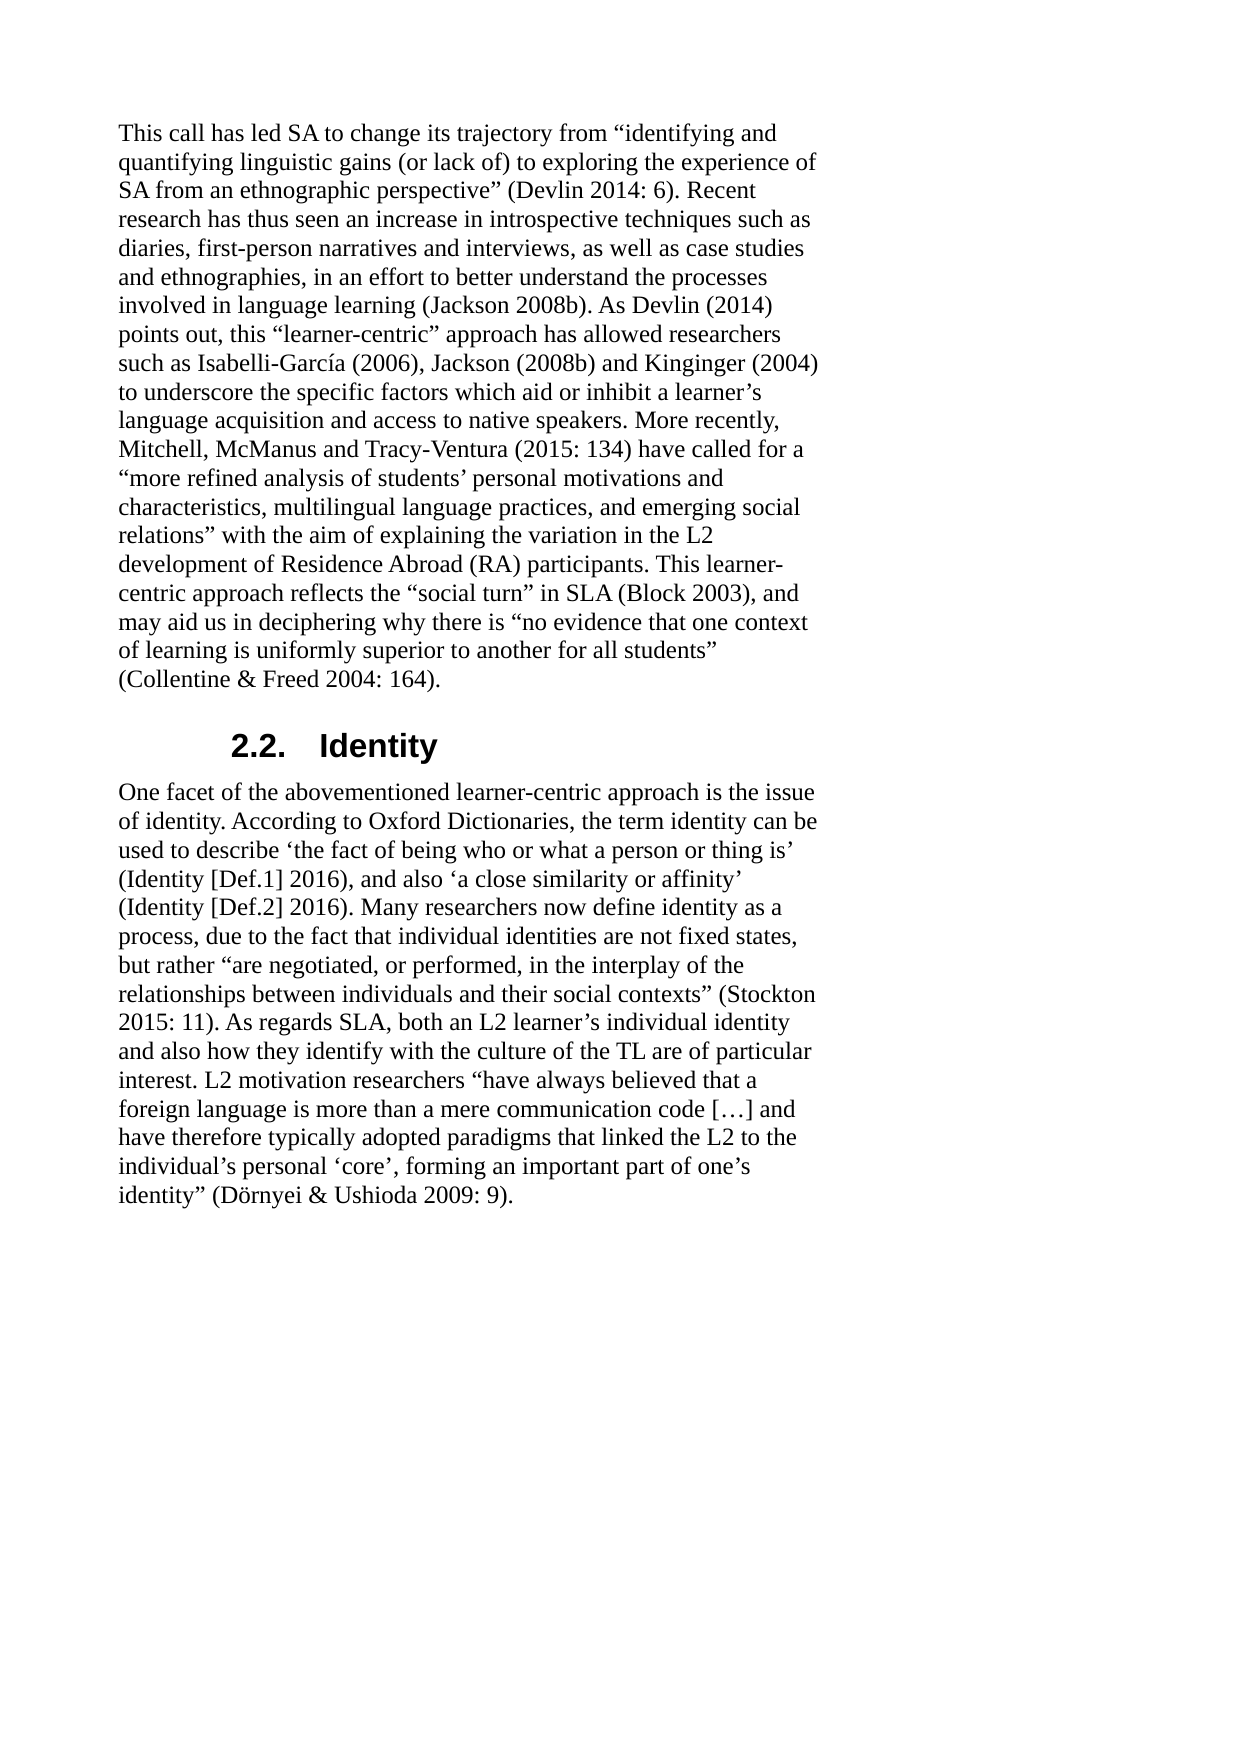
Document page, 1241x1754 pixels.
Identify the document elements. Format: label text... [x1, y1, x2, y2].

list Identity [231, 726, 827, 765]
text One facet of the abovementioned learner-centric approach is the issue of identity. According to Oxford Dictionaries, the term identity can be used to describe ‘the fact of being who or what a person or thing is’ (Identity [Def.1] 2016), and also ‘a close similarity or affinity’ (Identity [Def.2] 2016). Many researchers now define identity as a process, due to the fact that individual identities are not fixed states, but rather “are negotiated, or performed, in the interplay of the relationships between individuals and their social contexts” (Stockton 2015: 11). As regards SLA, both an L2 learner’s individual identity and also how they identify with the culture of the TL are of particular interest. L2 motivation researchers “have always believed that a foreign language is more than a mere communication code […] and have therefore typically adopted paradigms that linked the L2 to the individual’s personal ‘core’, forming an important part of one’s identity” (Dörnyei & Ushioda 2009: 9). [118, 777, 827, 1209]
text This call has led SA to change its trajectory from “identifying and quantifying linguistic gains (or lack of) to exploring the experience of SA from an ethnographic perspective” (Devlin 2014: 6). Recent research has thus seen an increase in introspective techniques such as diaries, first-person narratives and interviews, as well as case studies and ethnographies, in an effort to better understand the processes involved in language learning (Jackson 2008b). As Devlin (2014) points out, this “learner-centric” approach has allowed researchers such as Isabelli-García (2006), Jackson (2008b) and Kinginger (2004) to underscore the specific factors which aid or inhibit a learner’s language acquisition and access to native speakers. More recently, Mitchell, McManus and Tracy-Ventura (2015: 134) have called for a “more refined analysis of students’ personal motivations and characteristics, multilingual language practices, and emerging social relations” with the aim of explaining the variation in the L2 development of Residence Abroad (RA) participants. This learner-centric approach reflects the “social turn” in SLA (Block 2003), and may aid us in deciphering why there is “no evidence that one context of learning is uniformly superior to another for all students” (Collentine & Freed 2004: 164). [118, 118, 827, 693]
